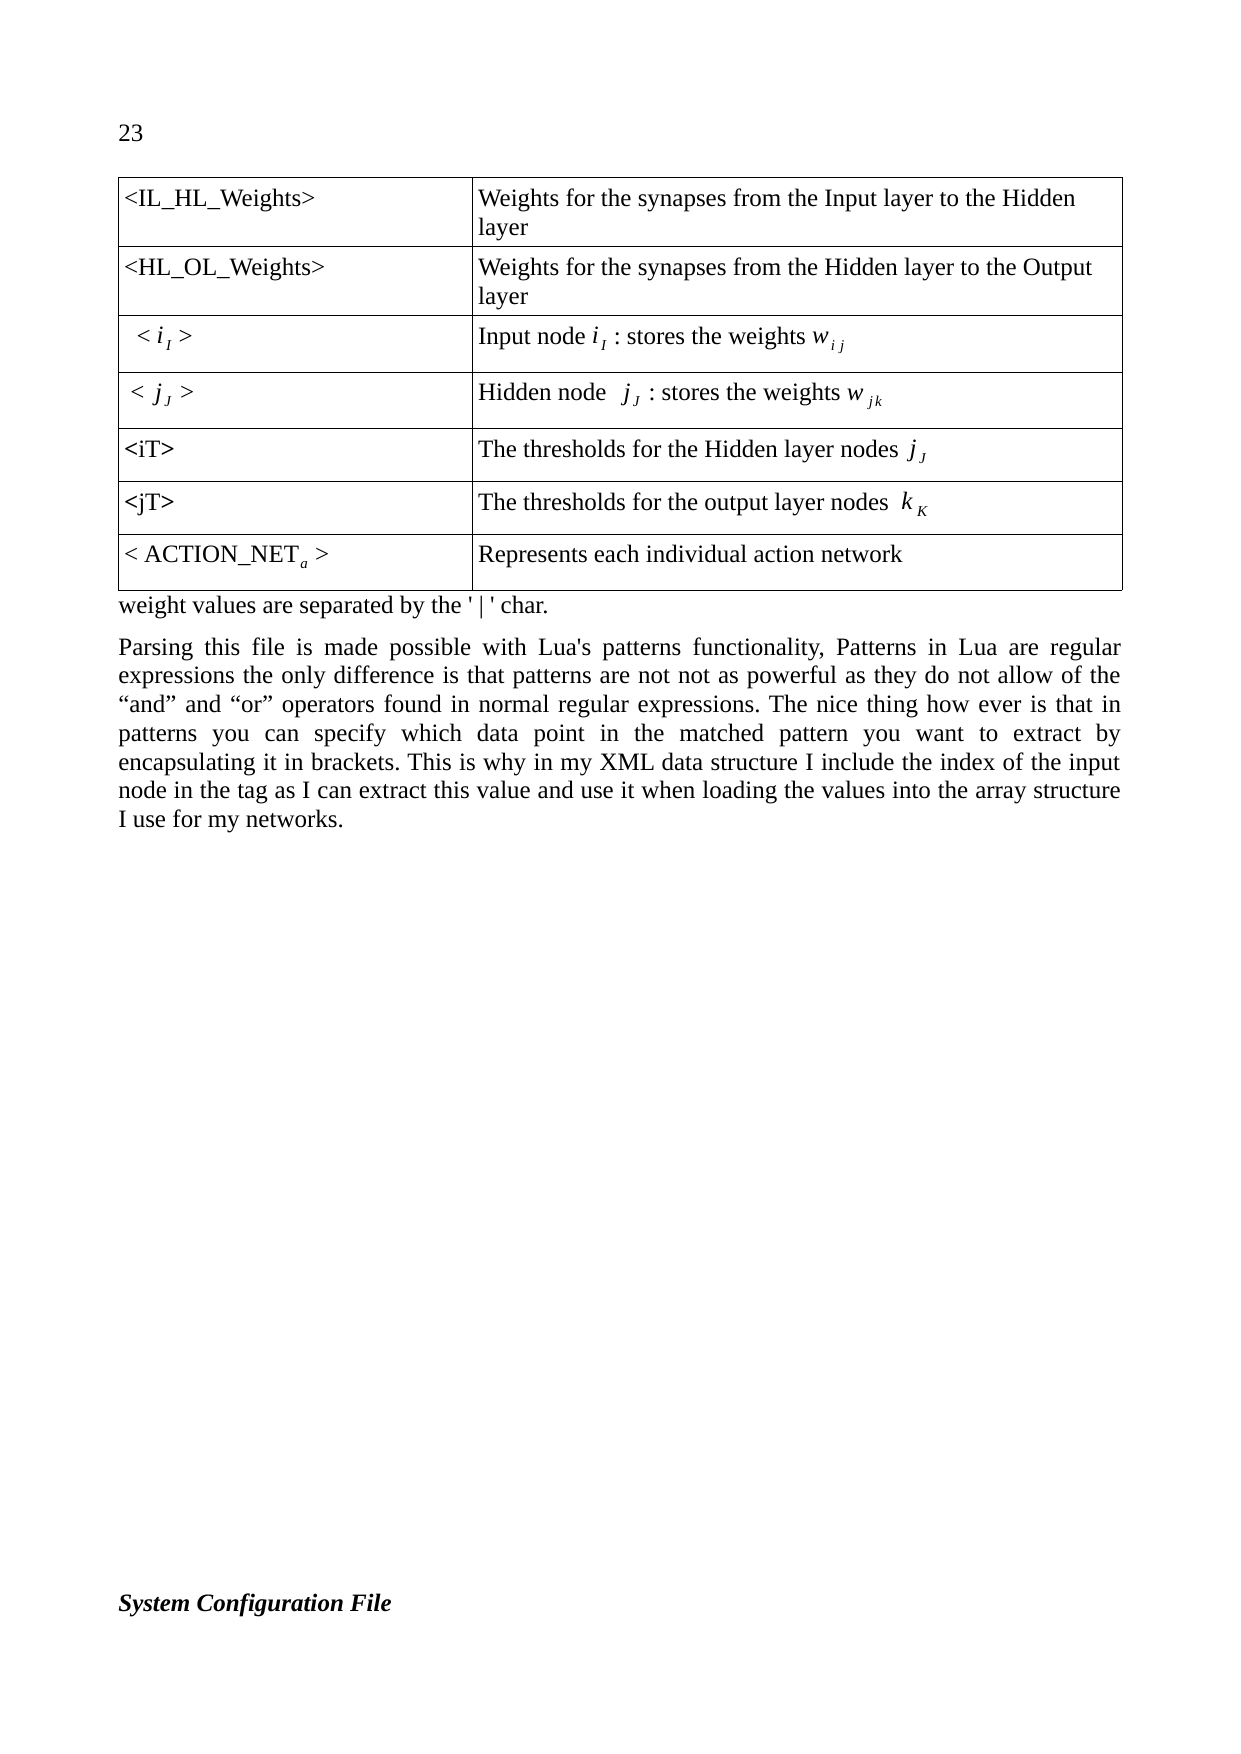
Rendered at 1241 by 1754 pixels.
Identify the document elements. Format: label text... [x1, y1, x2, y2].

table_cell <> [119, 316, 472, 372]
table_header Weights for the synapses from the Input layer to the Hidden layer [473, 178, 1122, 246]
table_cell Hidden node : stores the weights [473, 373, 1122, 428]
table_cell The thresholds for the Hidden layer nodes [473, 429, 1122, 481]
table_cell Input node: stores the weights [473, 316, 1122, 372]
table_header <IL_HL_Weights> [119, 178, 472, 246]
table_cell <HL_OL_Weights> [119, 247, 472, 315]
text weight values are separated by the ' | ' char. [118, 591, 1122, 619]
table_cell Weights for the synapses from the Hidden layer to the Output layer [473, 247, 1122, 315]
table_cell Represents each individual action network [473, 535, 1122, 590]
text Parsing this file is made possible with Lua's patterns functionality, Patterns in Lua are regular expressions the only difference is that patterns are not not as powerful as they do not allow of the “and” and “or” operators found in normal regular expressions. The nice thing how ever is that in patterns you can specify which data point in the matched pattern you want to extract by encapsulating it in brackets. This is why in my XML data structure I include the index of the input node in the tag as I can extract this value and use it when loading the values into the array structure I use for my networks. [118, 632, 1122, 833]
table_cell The thresholds for the output layer nodes [473, 482, 1122, 534]
text System Configuration File [118, 1588, 1122, 1617]
table_cell <> [119, 535, 472, 590]
table_cell <jT> [119, 482, 472, 534]
table_cell <iT> [119, 429, 472, 481]
table_cell <> [119, 373, 472, 428]
